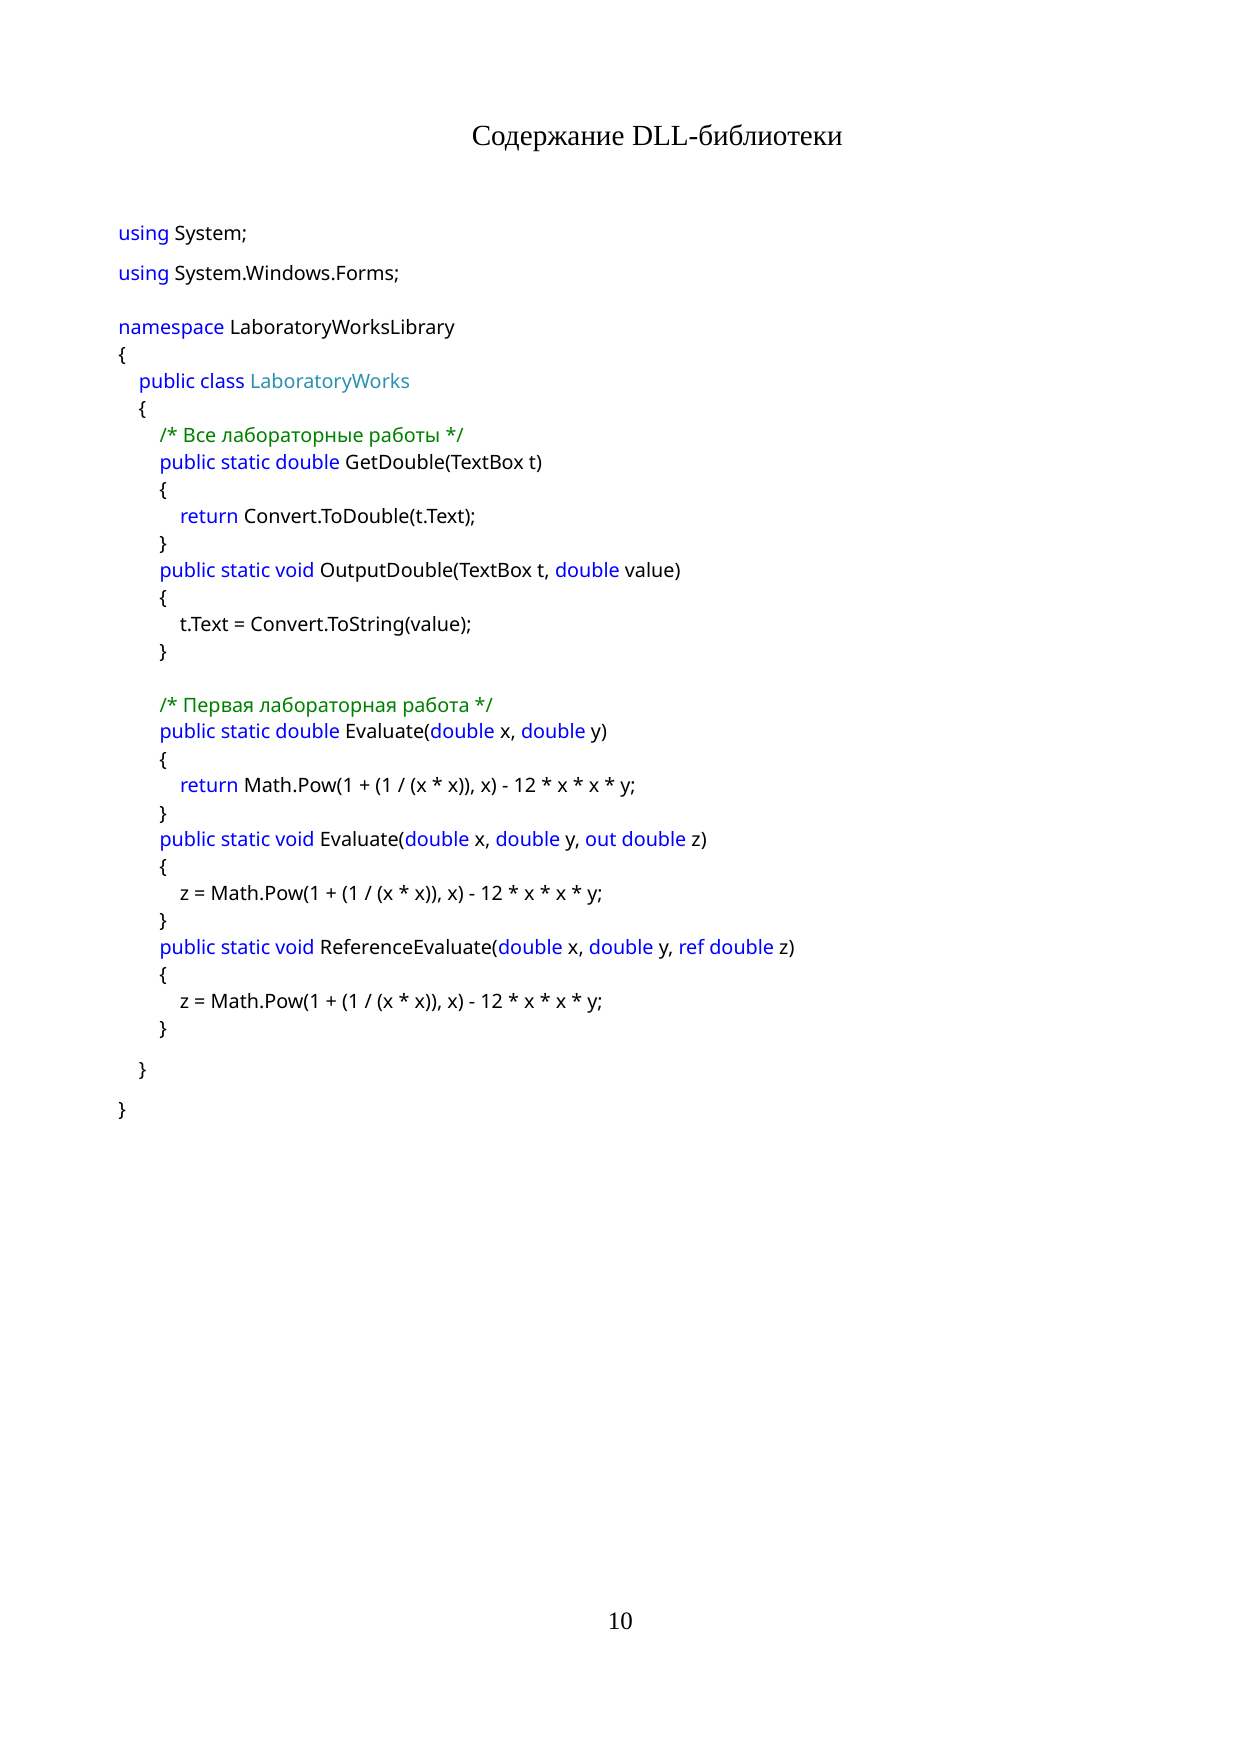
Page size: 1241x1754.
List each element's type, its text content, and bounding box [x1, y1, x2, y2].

text } [118, 907, 1122, 934]
text } [118, 799, 1122, 826]
text { [118, 475, 1122, 502]
text public static void Evaluate(double x, double y, out double z) [118, 826, 1122, 853]
text public class LaboratoryWorks [118, 367, 1122, 394]
text namespace LaboratoryWorksLibrary [118, 313, 1122, 340]
text /* Все лабораторные работы */ [118, 421, 1122, 448]
text { [118, 961, 1122, 988]
text { [118, 340, 1122, 367]
text { [118, 745, 1122, 772]
text /* Первая лабораторная работа */ [118, 691, 1122, 718]
text return Math.Pow(1 + (1 / (x * x)), x) - 12 * x * x * y; [118, 772, 1122, 799]
text public static double GetDouble(TextBox t) [118, 448, 1122, 475]
text { [118, 583, 1122, 610]
text } [118, 1095, 1122, 1122]
text using System.Windows.Forms; [118, 259, 1122, 286]
text public static double Evaluate(double x, double y) [118, 718, 1122, 745]
text } [118, 637, 1122, 664]
text using System; [118, 219, 1122, 246]
text Содержание DLL-библиотеки [118, 118, 1122, 152]
text public static void OutputDouble(TextBox t, double value) [118, 556, 1122, 583]
text { [118, 394, 1122, 421]
text { [118, 853, 1122, 880]
text } [118, 1055, 1122, 1082]
text z = Math.Pow(1 + (1 / (x * x)), x) - 12 * x * x * y; [118, 880, 1122, 907]
text t.Text = Convert.ToString(value); [118, 610, 1122, 637]
text } [118, 529, 1122, 556]
text } [118, 1014, 1122, 1042]
text return Convert.ToDouble(t.Text); [118, 502, 1122, 529]
text z = Math.Pow(1 + (1 / (x * x)), x) - 12 * x * x * y; [118, 988, 1122, 1014]
text public static void ReferenceEvaluate(double x, double y, ref double z) [118, 934, 1122, 961]
